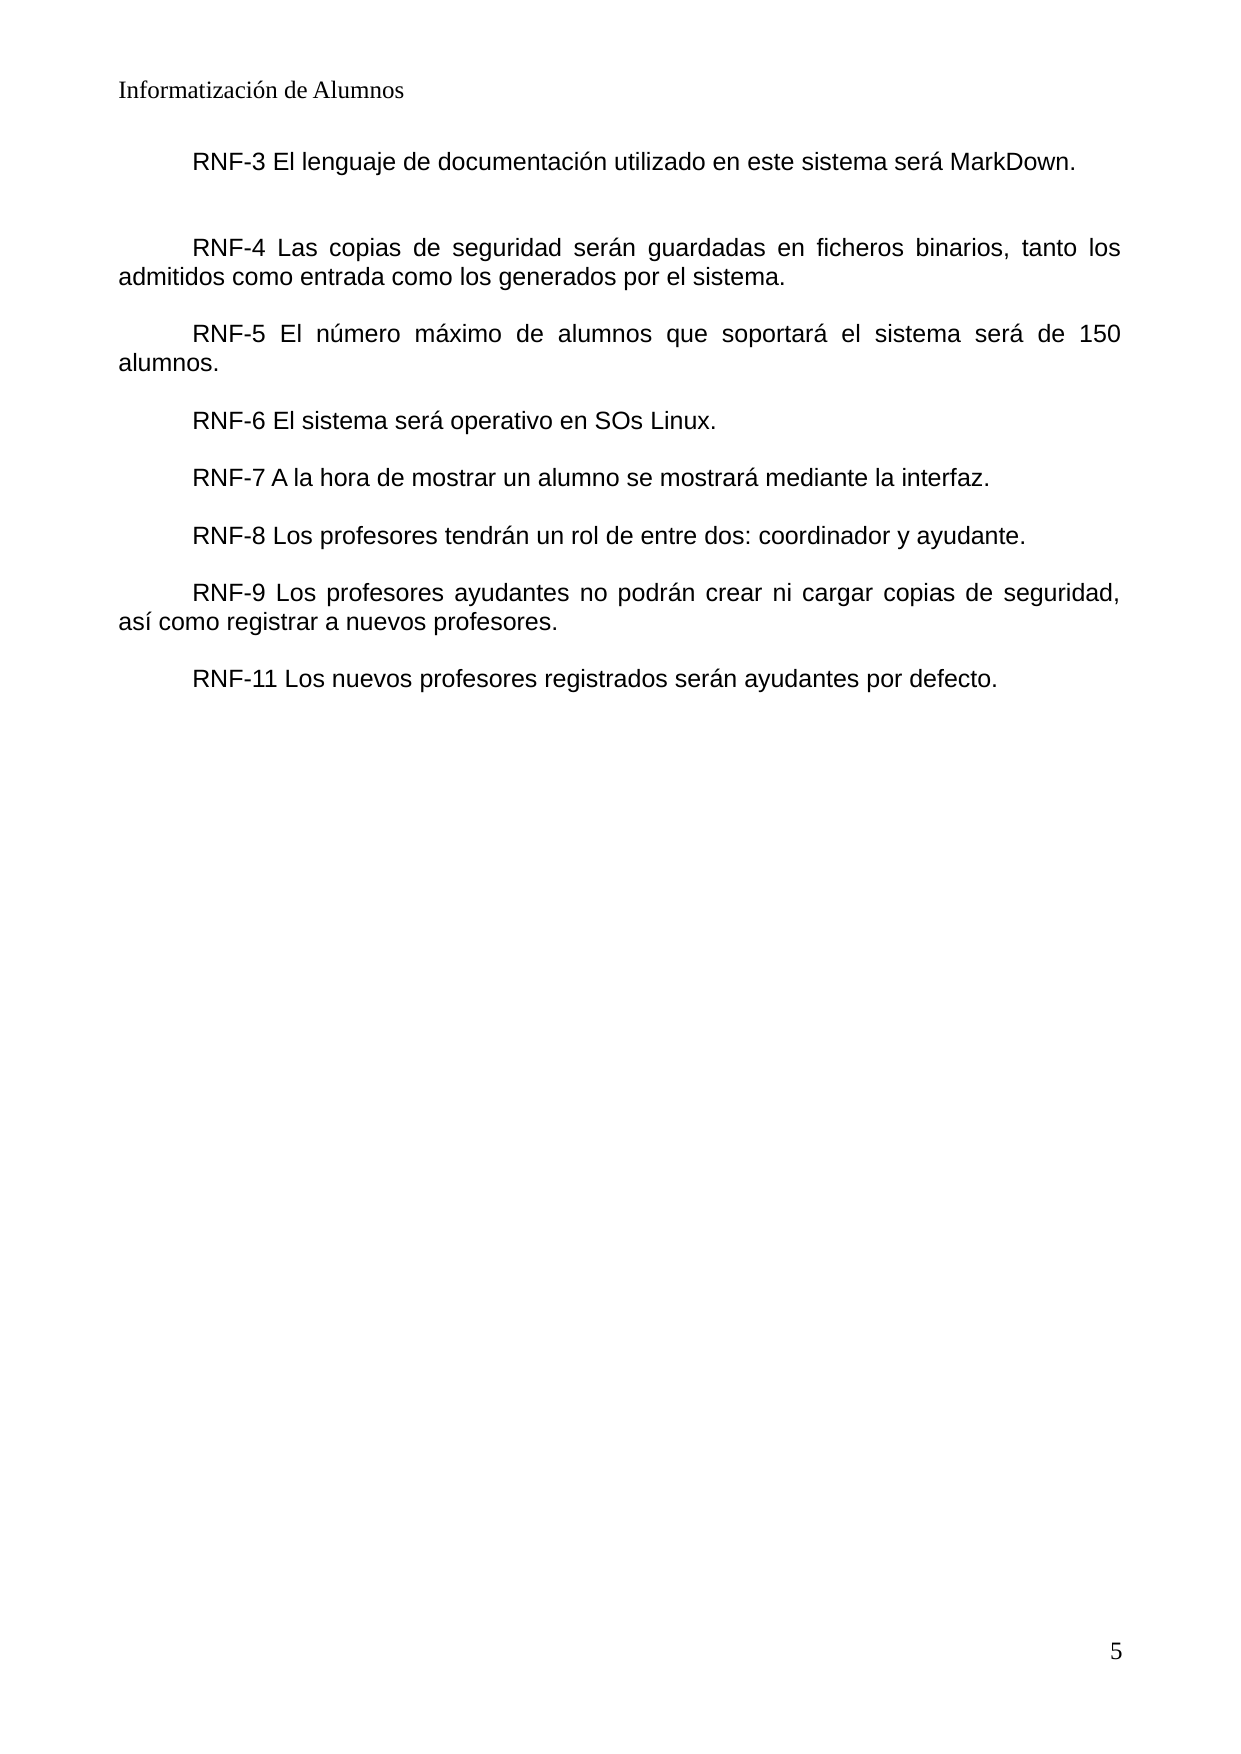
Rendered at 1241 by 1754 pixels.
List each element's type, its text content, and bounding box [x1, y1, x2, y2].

text RNF-7 A la hora de mostrar un alumno se mostrará mediante la interfaz. [118, 463, 1122, 492]
text RNF-9 Los profesores ayudantes no podrán crear ni cargar copias de seguridad, así como registrar a nuevos profesores. [118, 578, 1122, 636]
text RNF-3 El lenguaje de documentación utilizado en este sistema será MarkDown. [118, 147, 1122, 176]
text RNF-6 El sistema será operativo en SOs Linux. [118, 406, 1122, 434]
text RNF-8 Los profesores tendrán un rol de entre dos: coordinador y ayudante. [118, 521, 1122, 549]
text RNF-11 Los nuevos profesores registrados serán ayudantes por defecto. [118, 664, 1122, 693]
text RNF-4 Las copias de seguridad serán guardadas en ficheros binarios, tanto los admitidos como entrada como los generados por el sistema. [118, 233, 1122, 291]
text RNF-5 El número máximo de alumnos que soportará el sistema será de 150 alumnos. [118, 319, 1122, 377]
